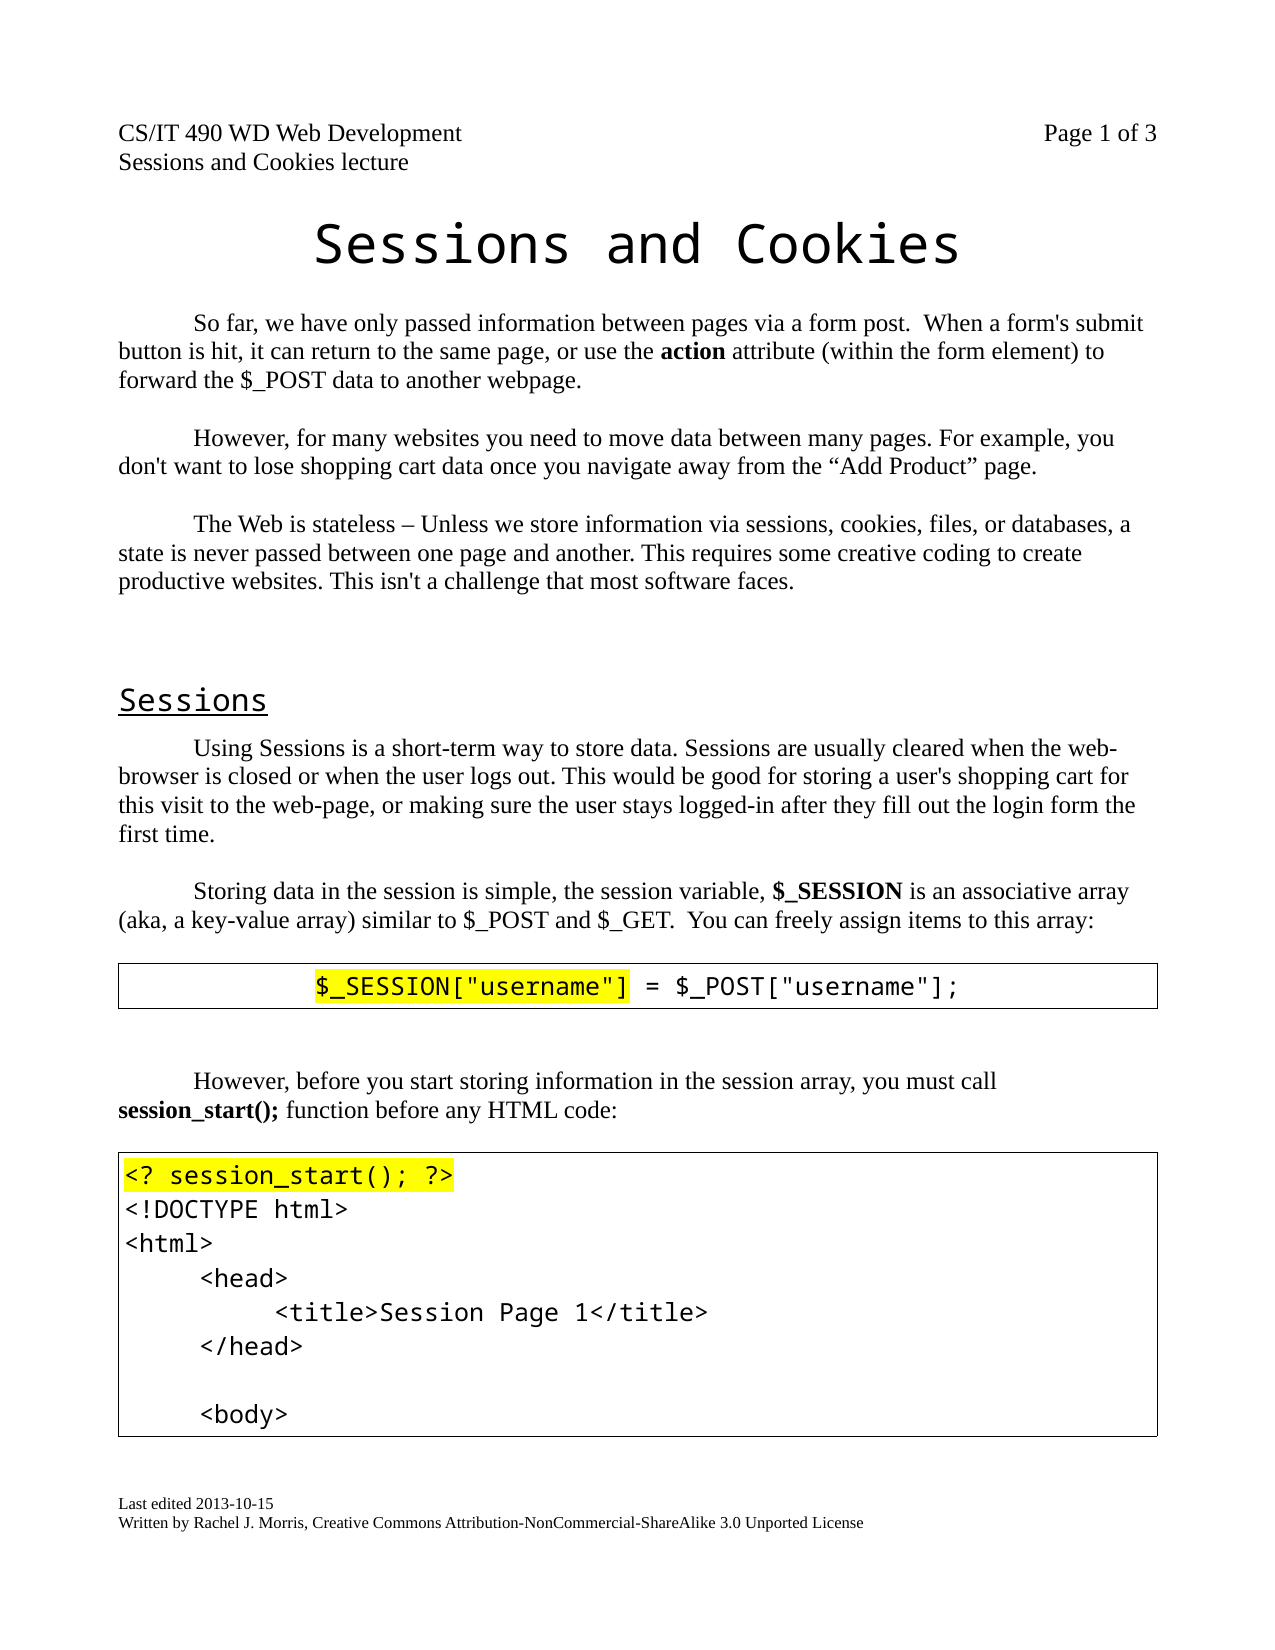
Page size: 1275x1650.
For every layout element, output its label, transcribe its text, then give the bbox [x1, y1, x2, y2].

text Using Sessions is a short-term way to store data. Sessions are usually cleared when the web-browser is closed or when the user logs out. This would be good for storing a user's shopping cart for this visit to the web-page, or making sure the user stays logged-in after they fill out the login form the first time. [118, 733, 1157, 848]
text However, for many websites you need to move data between many pages. For example, you don't want to lose shopping cart data once you navigate away from the “Add Product” page. [118, 423, 1157, 480]
text Storing data in the session is simple, the session variable, $_SESSION is an associative array (aka, a key-value array) similar to $_POST and $_GET. You can freely assign items to this array: [118, 876, 1157, 934]
text So far, we have only passed information between pages via a form post. When a form's submit button is hit, it can return to the same page, or use the action attribute (within the form element) to forward the $_POST data to another webpage. [118, 308, 1157, 394]
table_header $_SESSION["username"] = $_POST["username"]; [119, 964, 1157, 1008]
text However, before you start storing information in the session array, you must call session_start(); function before any HTML code: [118, 1066, 1157, 1123]
table_header <? session_start(); ?> <!DOCTYPE html> <html> <head> <title>Session Page 1</title> </head> <body> [119, 1153, 1157, 1436]
text Sessions and Cookies [118, 205, 1157, 279]
text The Web is stateless – Unless we store information via sessions, cookies, files, or databases, a state is never passed between one page and another. This requires some creative coding to create productive websites. This isn't a challenge that most software faces. [118, 509, 1157, 595]
subtitle Sessions [118, 678, 1157, 720]
